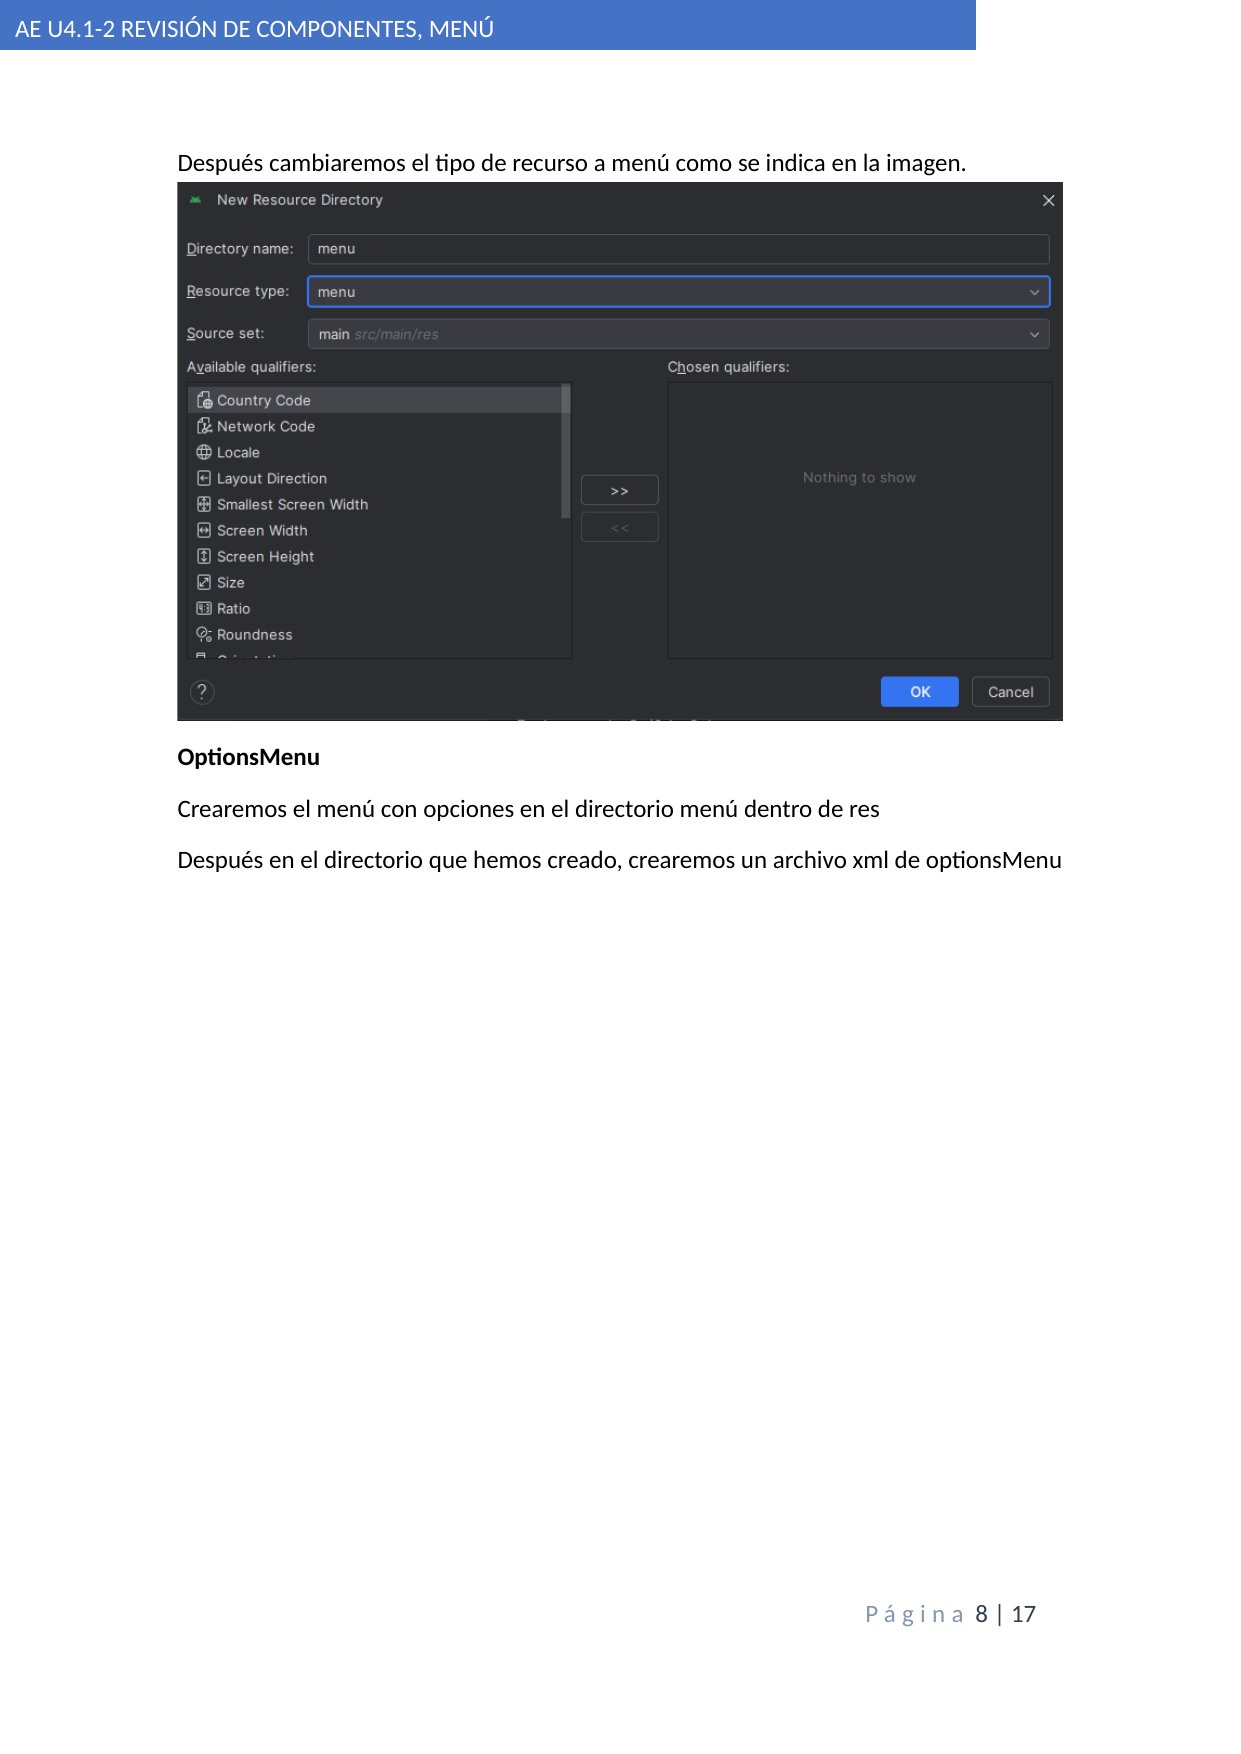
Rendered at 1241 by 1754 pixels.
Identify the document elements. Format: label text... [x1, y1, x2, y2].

text OptionsMenu [177, 741, 1063, 772]
text Después en el directorio que hemos creado, crearemos un archivo xml de optionsMenu [177, 845, 1063, 875]
text Después cambiaremos el tipo de recurso a menú como se indica en la imagen. [177, 148, 1063, 182]
text Crearemos el menú con opciones en el directorio menú dentro de res [177, 793, 1063, 823]
